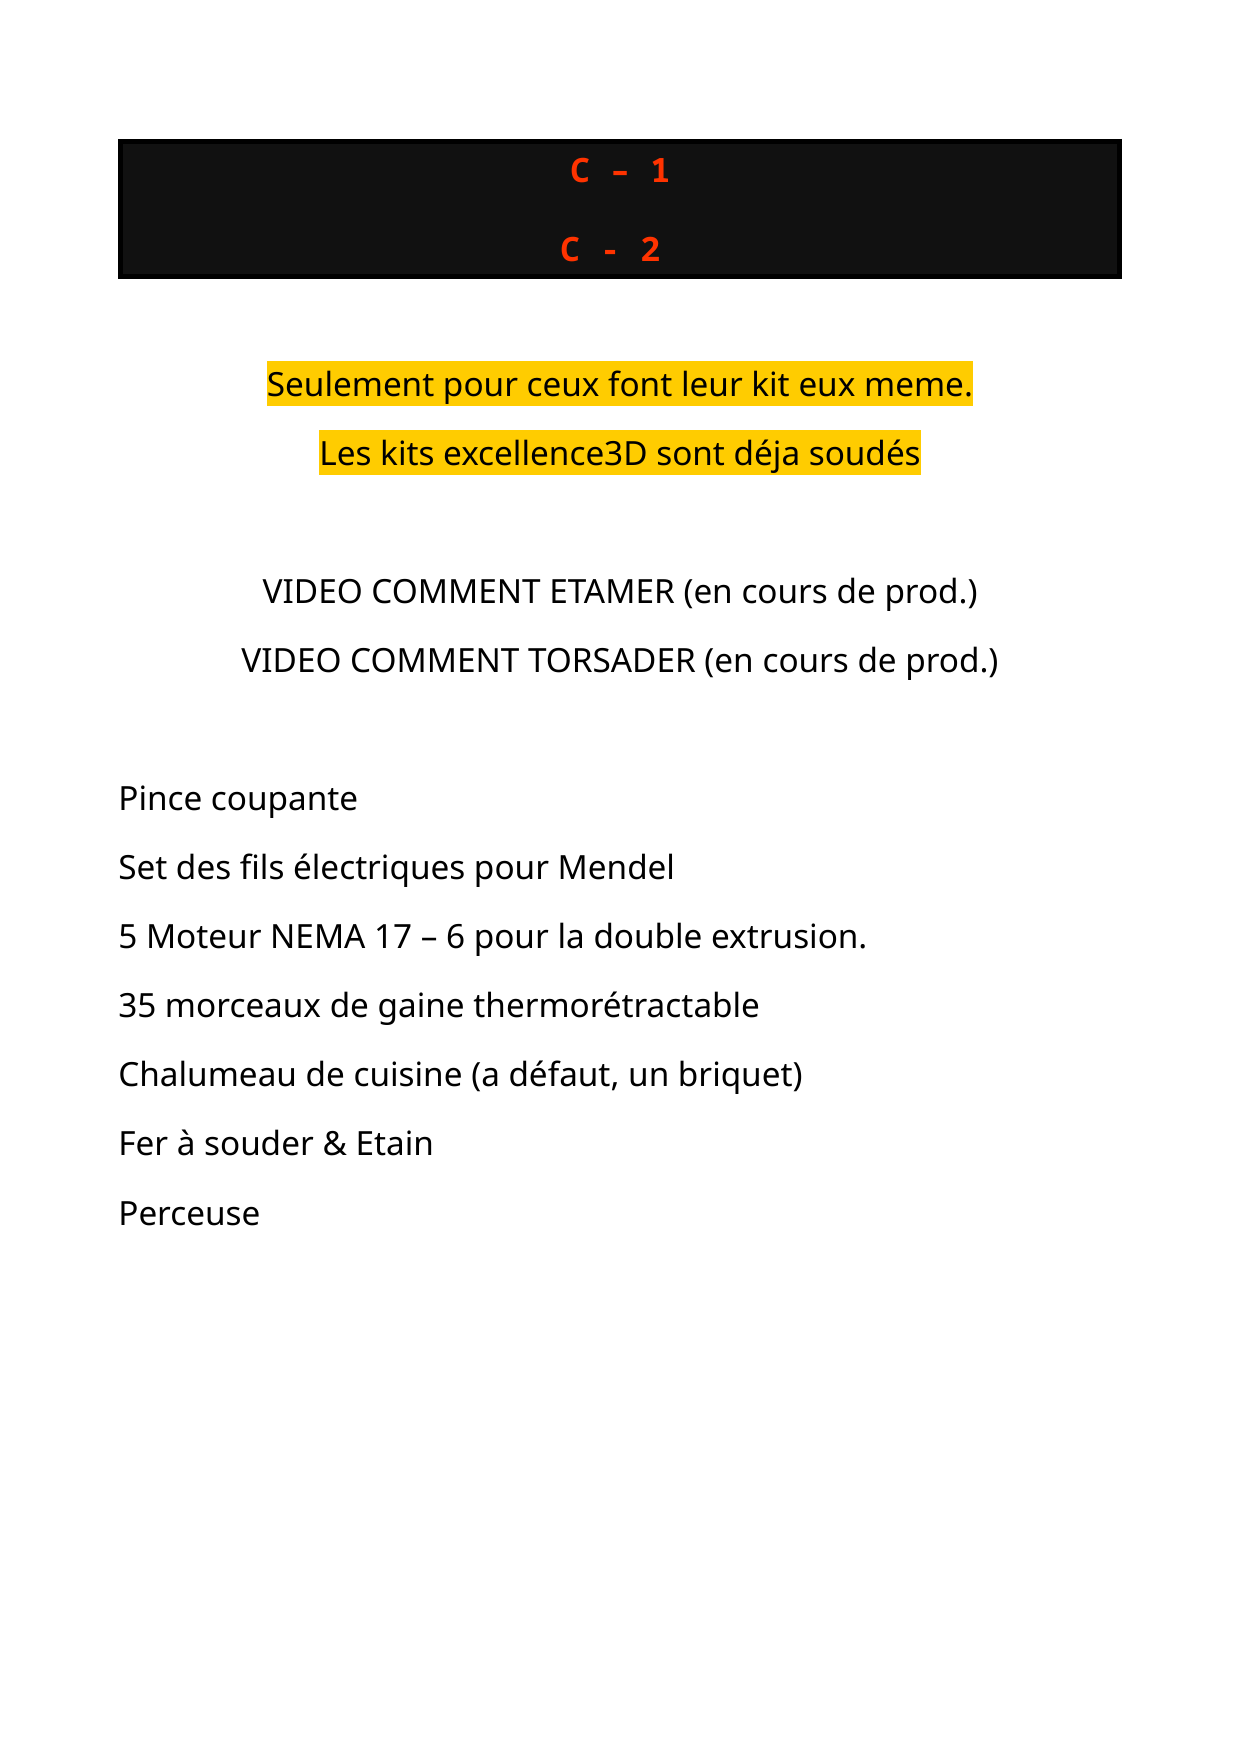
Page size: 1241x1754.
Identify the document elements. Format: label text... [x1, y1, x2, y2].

text Pince coupante [118, 775, 1122, 820]
subtitle C – 1 [123, 144, 1117, 192]
text VIDEO COMMENT ETAMER (en cours de prod.) [118, 568, 1122, 613]
text Perceuse [118, 1189, 1122, 1235]
text 5 Moteur NEMA 17 – 6 pour la double extrusion. [118, 913, 1122, 958]
text Fer à souder & Etain [118, 1120, 1122, 1166]
text Chalumeau de cuisine (a défaut, un briquet) [118, 1051, 1122, 1097]
text Les kits excellence3D sont déja soudés [118, 429, 1122, 475]
text Set des fils électriques pour Mendel [118, 844, 1122, 889]
text Seulement pour ceux font leur kit eux meme. [118, 361, 1122, 406]
text 35 morceaux de gaine thermorétractable [118, 982, 1122, 1027]
text VIDEO COMMENT TORSADER (en cours de prod.) [118, 637, 1122, 682]
subtitle C - 2 [123, 218, 1117, 274]
